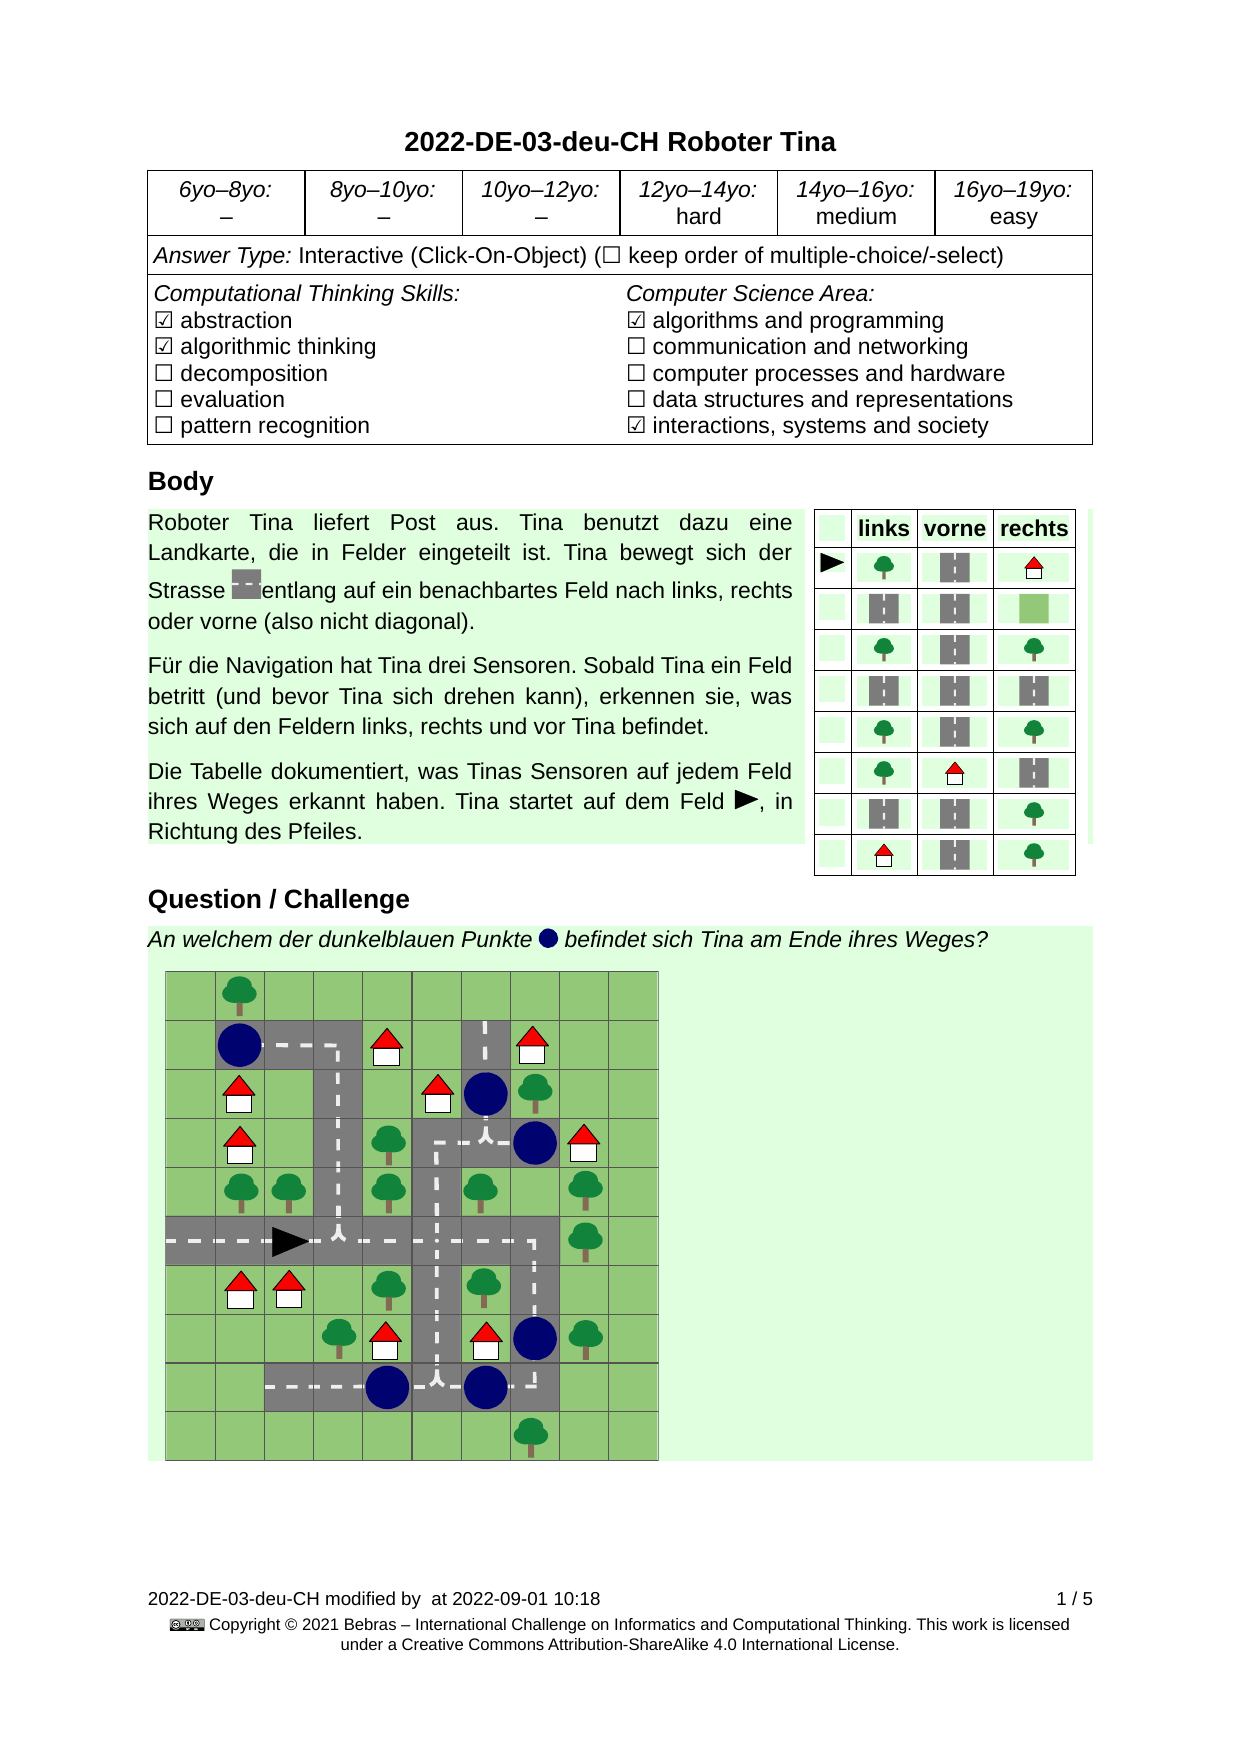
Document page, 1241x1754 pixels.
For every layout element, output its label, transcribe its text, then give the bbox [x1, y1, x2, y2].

table_cell Answer Type: Interactive (Click-On-Object) (☐ keep order of multiple-choice/-select) [148, 236, 1092, 274]
text An welchem der dunkelblauen Punkte befindet sich Tina am Ende ihres Weges? [148, 926, 1093, 953]
table_cell [918, 671, 993, 711]
table_cell [815, 753, 851, 793]
table_cell [994, 794, 1075, 834]
table_cell [815, 589, 851, 629]
table_cell Computer Science Area: ☑ algorithms and programming ☐ communication and networking ☐ computer processes and hardware ☐ data structures and representations ☑ interactions, systems and society [620, 275, 1092, 444]
table_cell [852, 753, 917, 793]
table_header rechts [994, 510, 1075, 547]
table_cell [918, 630, 993, 670]
table_cell [994, 589, 1075, 629]
subtitle Body [148, 466, 1093, 889]
text Roboter Tina liefert Post aus. Tina benutzt dazu eine Landkarte, die in Felder eingeteilt ist. Tina bewegt sich der Strasse entlang auf ein benachbartes Feld nach links, rechts oder vorne (also nicht diagonal). [148, 509, 805, 634]
table_header [815, 510, 851, 547]
table_header 14yo–16yo: medium [778, 171, 934, 235]
table_header 10yo–12yo: – [463, 171, 619, 235]
table_cell [852, 671, 917, 711]
table_header 8yo–10yo: – [306, 171, 462, 235]
table_cell [994, 630, 1075, 670]
table_header vorne [918, 510, 993, 547]
table_header 12yo–14yo: hard [621, 171, 777, 235]
table_cell [815, 794, 851, 834]
table_header 6yo–8yo: – [148, 171, 304, 235]
table_cell [918, 753, 993, 793]
table_header 16yo–19yo: easy [936, 171, 1092, 235]
table_cell [918, 794, 993, 834]
table_cell [815, 548, 851, 588]
table_header links [852, 510, 917, 547]
table_cell [815, 630, 851, 670]
table_cell [852, 835, 917, 875]
table_cell [852, 712, 917, 752]
table_cell [994, 548, 1075, 588]
table_cell [852, 794, 917, 834]
table_cell [815, 712, 851, 752]
table_cell [852, 630, 917, 670]
table_cell [918, 835, 993, 875]
table_cell [852, 589, 917, 629]
table_cell [815, 671, 851, 711]
table_cell [852, 548, 917, 588]
table_cell [994, 835, 1075, 875]
subtitle Question / Challenge [148, 884, 1093, 914]
table_cell [918, 589, 993, 629]
table_cell [918, 712, 993, 752]
table_cell [918, 548, 993, 588]
table_cell Computational Thinking Skills: ☑ abstraction ☑ algorithmic thinking ☐ decomposition ☐ evaluation ☐ pattern recognition [148, 275, 620, 444]
table_cell [994, 712, 1075, 752]
table_cell [994, 671, 1075, 711]
table_cell [815, 835, 851, 875]
table_cell [994, 753, 1075, 793]
text Die Tabelle dokumentiert, was Tinas Sensoren auf jedem Feld ihres Weges erkannt haben. Tina startet auf dem Feld , in Richtung des Pfeiles. [148, 758, 805, 844]
text Für die Navigation hat Tina drei Sensoren. Sobald Tina ein Feld betritt (und bevor Tina sich drehen kann), erkennen sie, was sich auf den Feldern links, rechts und vor Tina befindet. [148, 652, 805, 739]
subtitle 2022-DE-03-deu-CH Roboter Tina [148, 125, 1093, 157]
